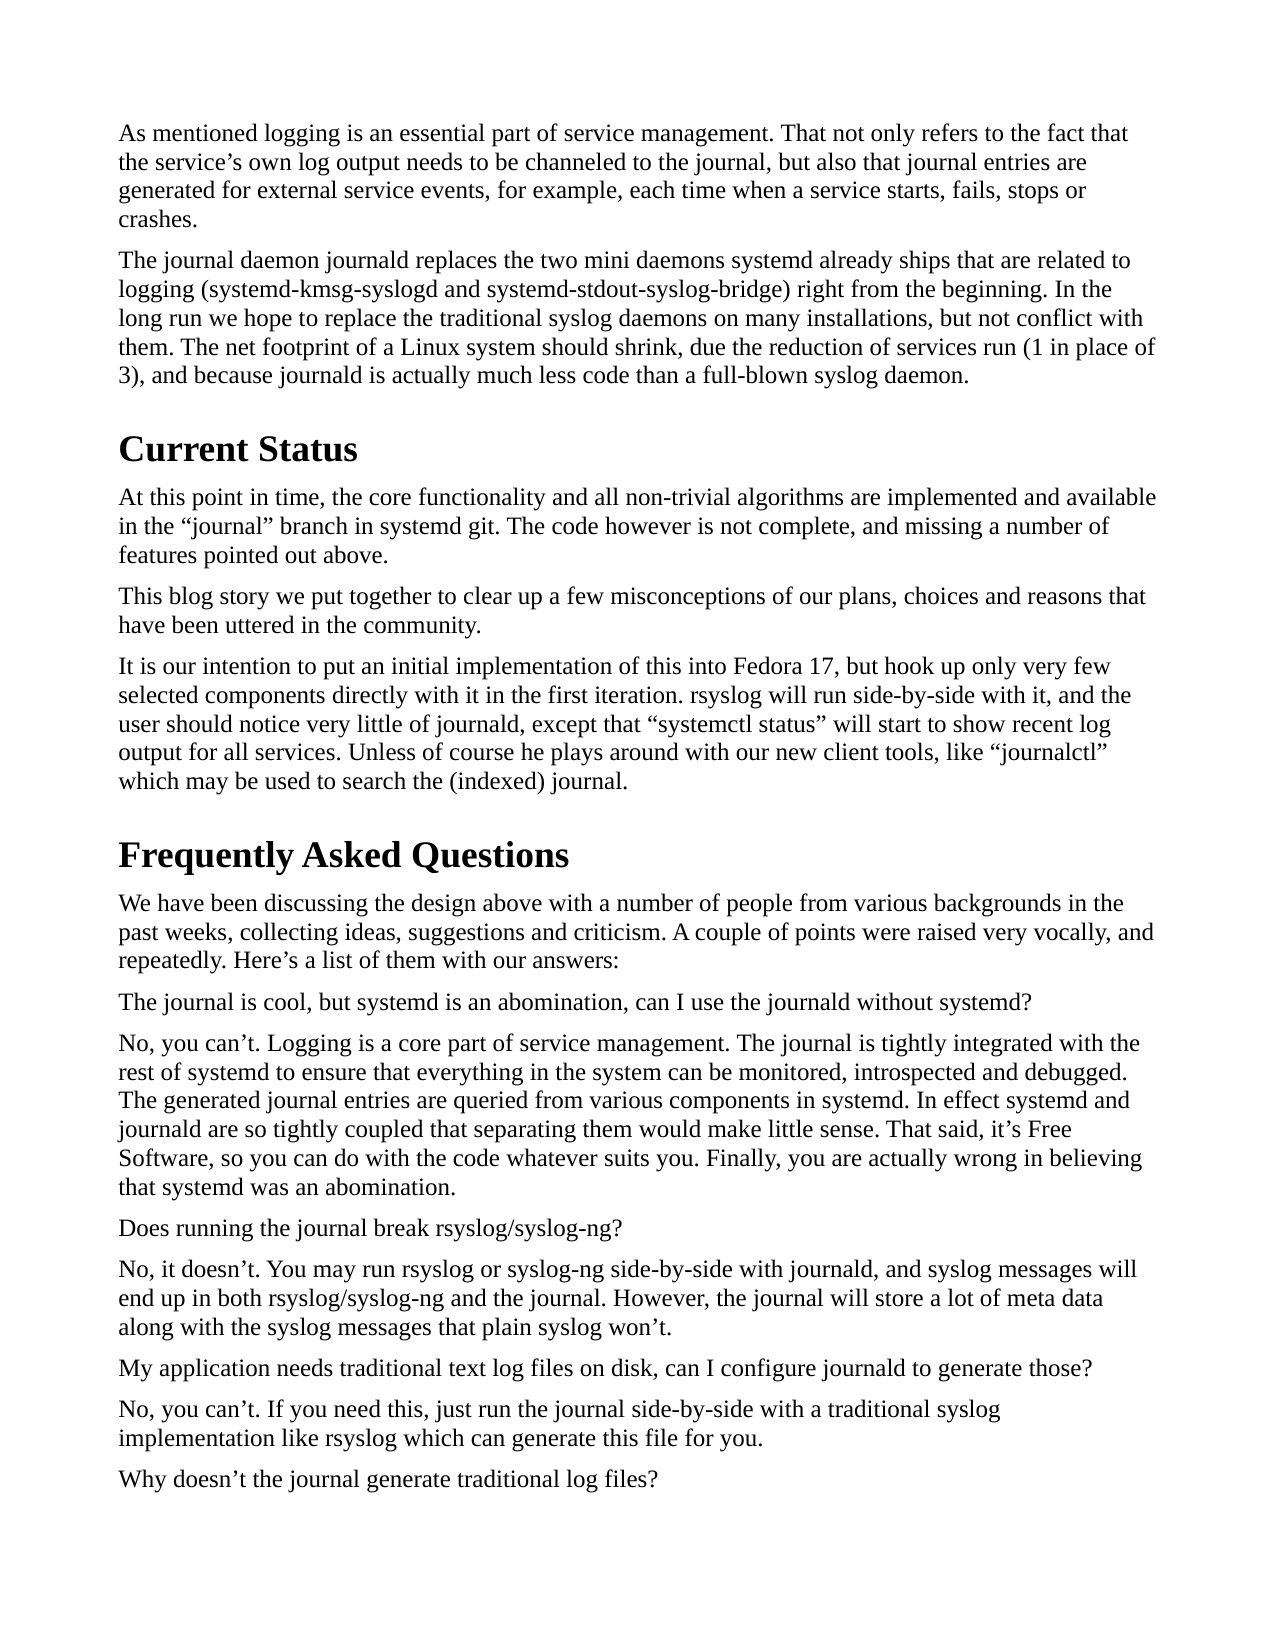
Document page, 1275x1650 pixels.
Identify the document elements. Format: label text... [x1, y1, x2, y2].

text We have been discussing the design above with a number of people from various backgrounds in the past weeks, collecting ideas, suggestions and criticism. A couple of points were raised very vocally, and repeatedly. Here’s a list of them with our answers: [118, 888, 1157, 974]
text No, you can’t. Logging is a core part of service management. The journal is tightly integrated with the rest of systemd to ensure that everything in the system can be monitored, introspected and debugged. The generated journal entries are queried from various components in systemd. In effect systemd and journald are so tightly coupled that separating them would make little sense. That said, it’s Free Software, so you can do with the code whatever suits you. Finally, you are actually wrong in believing that systemd was an abomination. [118, 1028, 1157, 1201]
subtitle Frequently Asked Questions [118, 832, 1157, 876]
text At this point in time, the core functionality and all non-trivial algorithms are implemented and available in the “journal” branch in systemd git. The code however is not complete, and missing a number of features pointed out above. [118, 482, 1157, 569]
text My application needs traditional text log files on disk, can I configure journald to generate those? [118, 1353, 1157, 1382]
subtitle Current Status [118, 427, 1157, 470]
text It is our intention to put an initial implementation of this into Fedora 17, but hook up only very few selected components directly with it in the first iteration. rsyslog will run side-by-side with it, and the user should notice very little of journald, except that “systemctl status” will start to show recent log output for all services. Unless of course he plays around with our new client tools, like “journalctl” which may be used to search the (indexed) journal. [118, 651, 1157, 795]
text This blog story we put together to clear up a few misconceptions of our plans, choices and reasons that have been uttered in the community. [118, 581, 1157, 639]
text No, you can’t. If you need this, just run the journal side-by-side with a traditional syslog implementation like rsyslog which can generate this file for you. [118, 1394, 1157, 1452]
text The journal is cool, but systemd is an abomination, can I use the journald without systemd? [118, 987, 1157, 1016]
text As mentioned logging is an essential part of service management. That not only refers to the fact that the service’s own log output needs to be channeled to the journal, but also that journal entries are generated for external service events, for example, each time when a service starts, fails, stops or crashes. [118, 118, 1157, 233]
text Why doesn’t the journal generate traditional log files? [118, 1464, 1157, 1493]
text The journal daemon journald replaces the two mini daemons systemd already ships that are related to logging (systemd-kmsg-syslogd and systemd-stdout-syslog-bridge) right from the beginning. In the long run we hope to replace the traditional syslog daemons on many installations, but not conflict with them. The net footprint of a Linux system should shrink, due the reduction of services run (1 in place of 3), and because journald is actually much less code than a full-blown syslog daemon. [118, 246, 1157, 389]
text Does running the journal break rsyslog/syslog-ng? [118, 1213, 1157, 1242]
text No, it doesn’t. You may run rsyslog or syslog-ng side-by-side with journald, and syslog messages will end up in both rsyslog/syslog-ng and the journal. However, the journal will store a lot of meta data along with the syslog messages that plain syslog won’t. [118, 1254, 1157, 1341]
